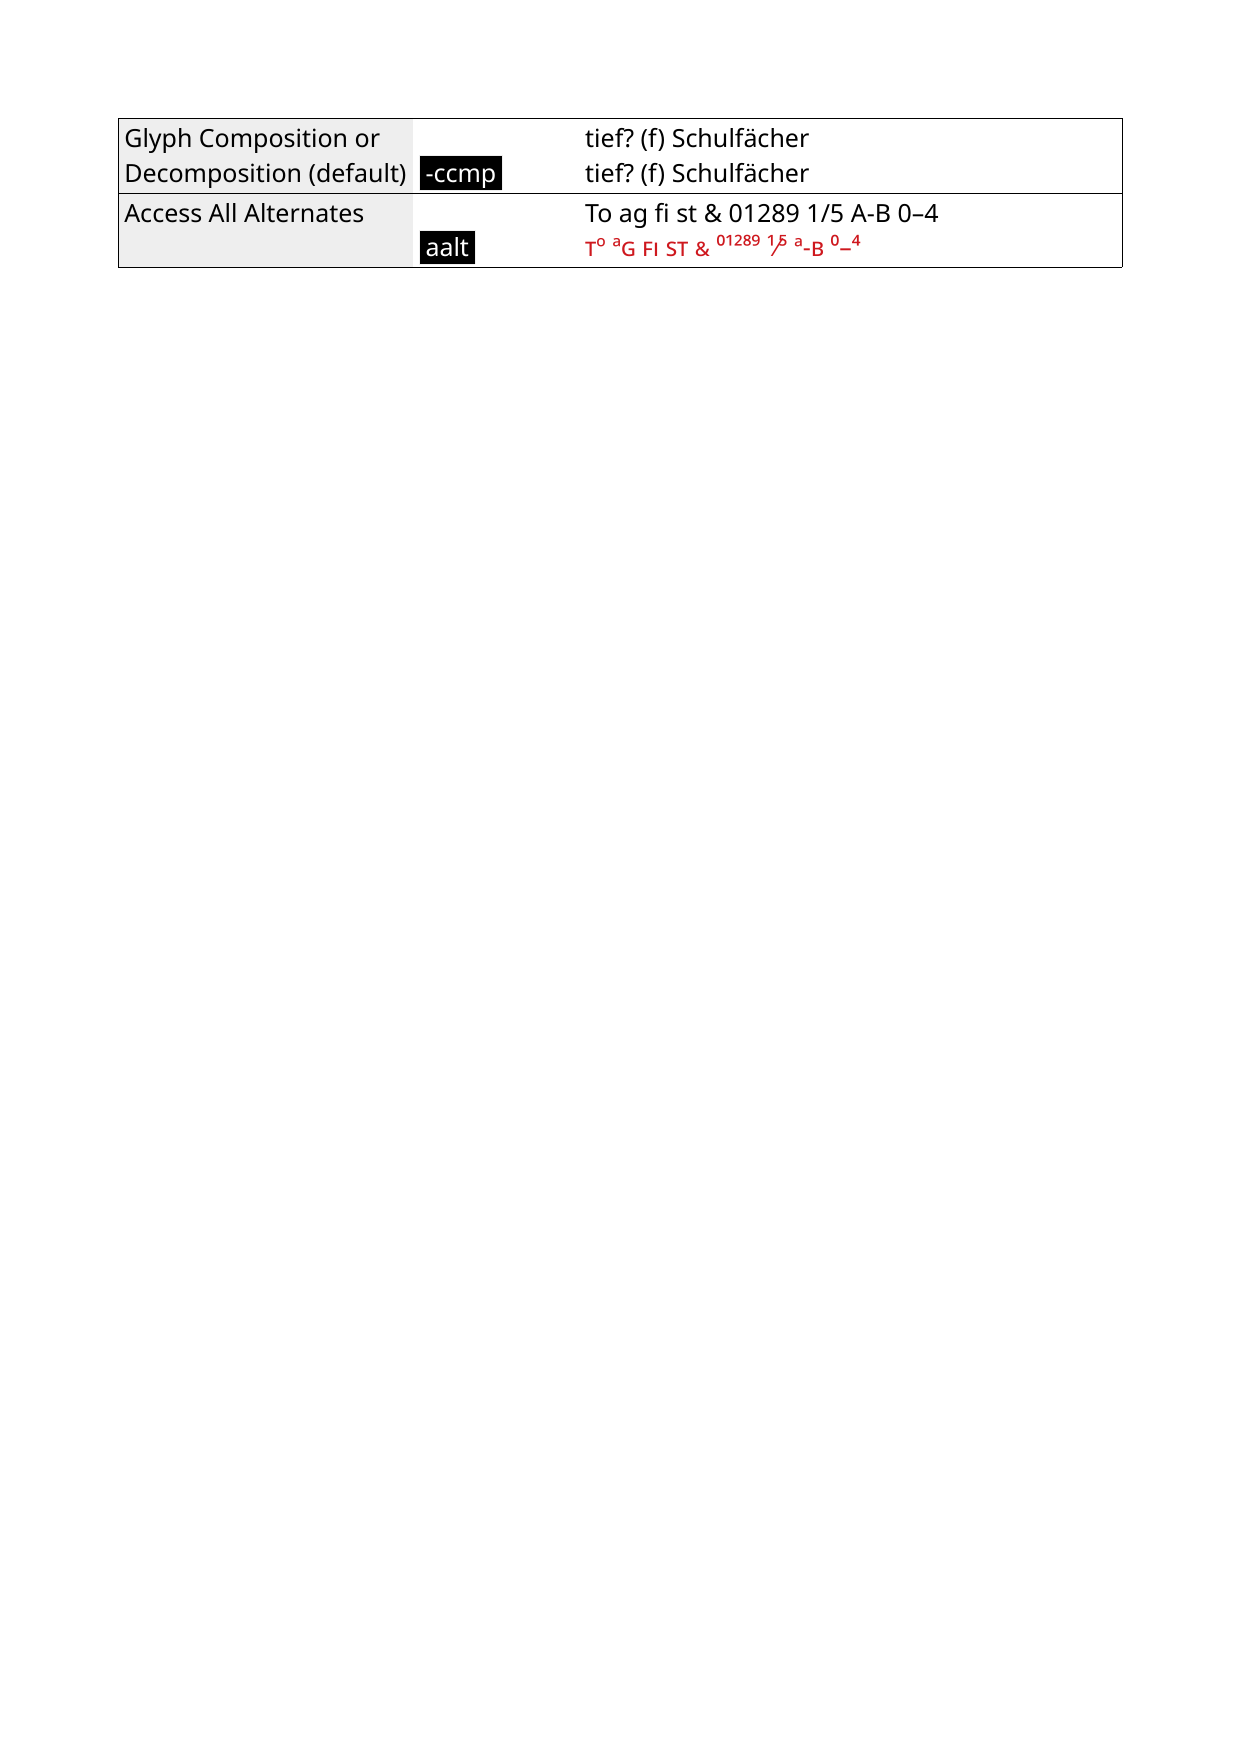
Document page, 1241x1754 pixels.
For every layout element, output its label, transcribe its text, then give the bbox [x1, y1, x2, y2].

table_cell tief? (f) Schulfächer tief? (f) Schulfächer [579, 119, 1122, 193]
table_cell aalt [413, 194, 579, 267]
table_cell Glyph Composition or Decomposition (default) [119, 119, 413, 193]
table_cell -ccmp [413, 119, 579, 193]
table_cell Access All Alternates [119, 194, 413, 267]
table_cell To ag fi st & 01289 1/5 A-B 0–4 To ag fi st & 01289 1/5 A-B 0–4 [579, 194, 1122, 267]
